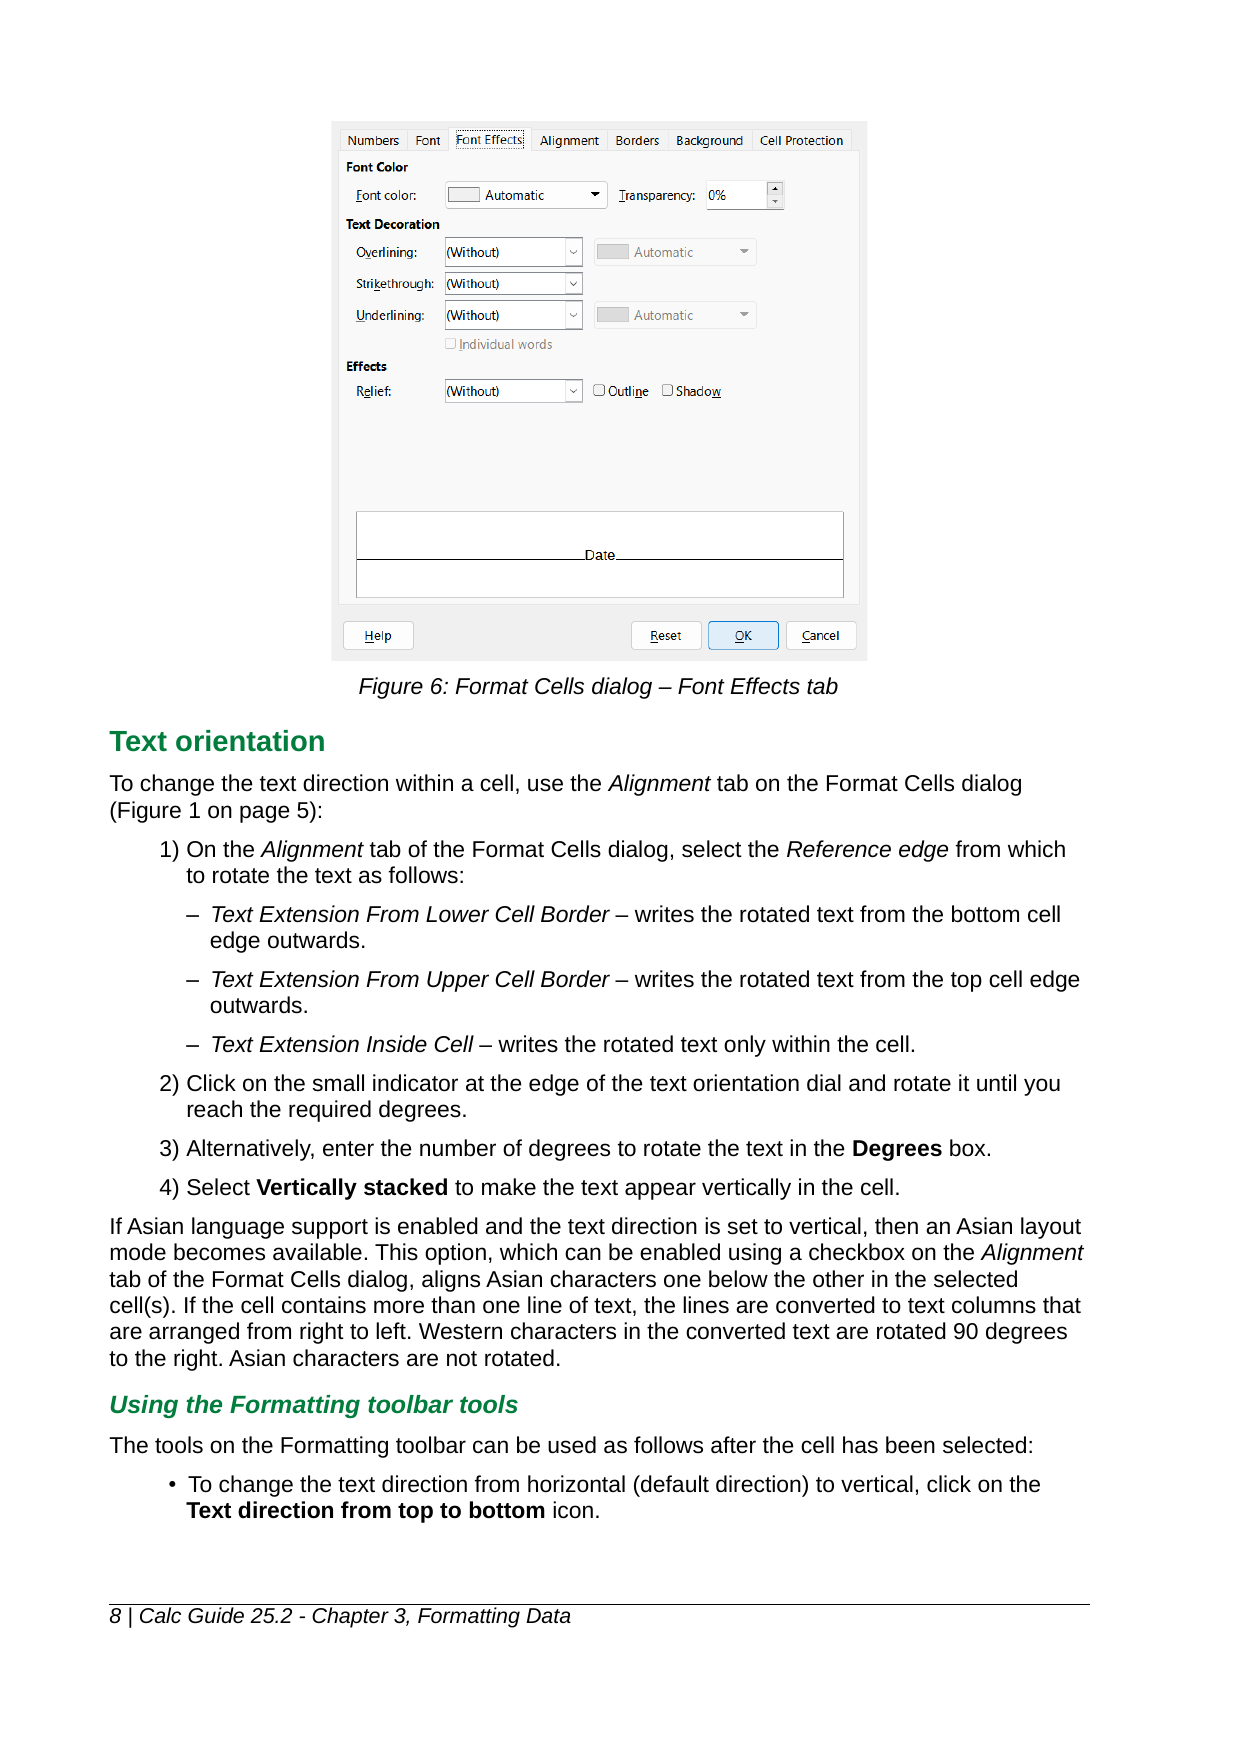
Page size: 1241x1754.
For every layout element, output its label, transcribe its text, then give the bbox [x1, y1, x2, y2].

list Select Vertically stacked to make the text appear vertically in the cell. [186, 1174, 1090, 1200]
list Click on the small indicator at the edge of the text orientation dial and rotate it until you reach the required degrees. [186, 1070, 1090, 1123]
list The tools on the Formatting toolbar can be used as follows after the cell has been selected: [109, 1432, 1090, 1458]
picture [331, 121, 868, 661]
text If Asian language support is enabled and the text direction is set to vertical, then an Asian layout mode becomes available. This option, which can be enabled using a checkbox on the Alignment tab of the Format Cells dialog, aligns Asian characters one below the other in the selected cell(s). If the cell contains more than one line of text, the lines are converted to text columns that are arranged from right to left. Western characters in the converted text are rotated 90 degrees to the right. Asian characters are not rotated. [109, 1213, 1090, 1371]
list Text Extension From Upper Cell Border – writes the rotated text from the top cell edge outwards. [186, 966, 1090, 1019]
list On the Alignment tab of the Format Cells dialog, select the Reference edge from which to rotate the text as follows: [186, 836, 1090, 888]
list Alternatively, enter the number of degrees to rotate the text in the Degrees box. [186, 1135, 1090, 1162]
list To change the text direction from horizontal (default direction) to vertical, click on the Text direction from top to bottom icon. [168, 1471, 1090, 1523]
list To change the text direction within a cell, use the Alignment tab on the Format Cells dialog (Figure 1 on page 5): [109, 770, 1090, 823]
list Text Extension Inside Cell – writes the rotated text only within the cell. [186, 1031, 1090, 1057]
list Text Extension From Lower Cell Border – writes the rotated text from the bottom cell edge outwards. [186, 901, 1090, 953]
subtitle Using the Formatting toolbar tools [109, 1391, 1090, 1419]
text Figure 6: Format Cells dialog – Font Effects tab [331, 673, 868, 699]
subtitle Text orientation [109, 724, 1090, 758]
